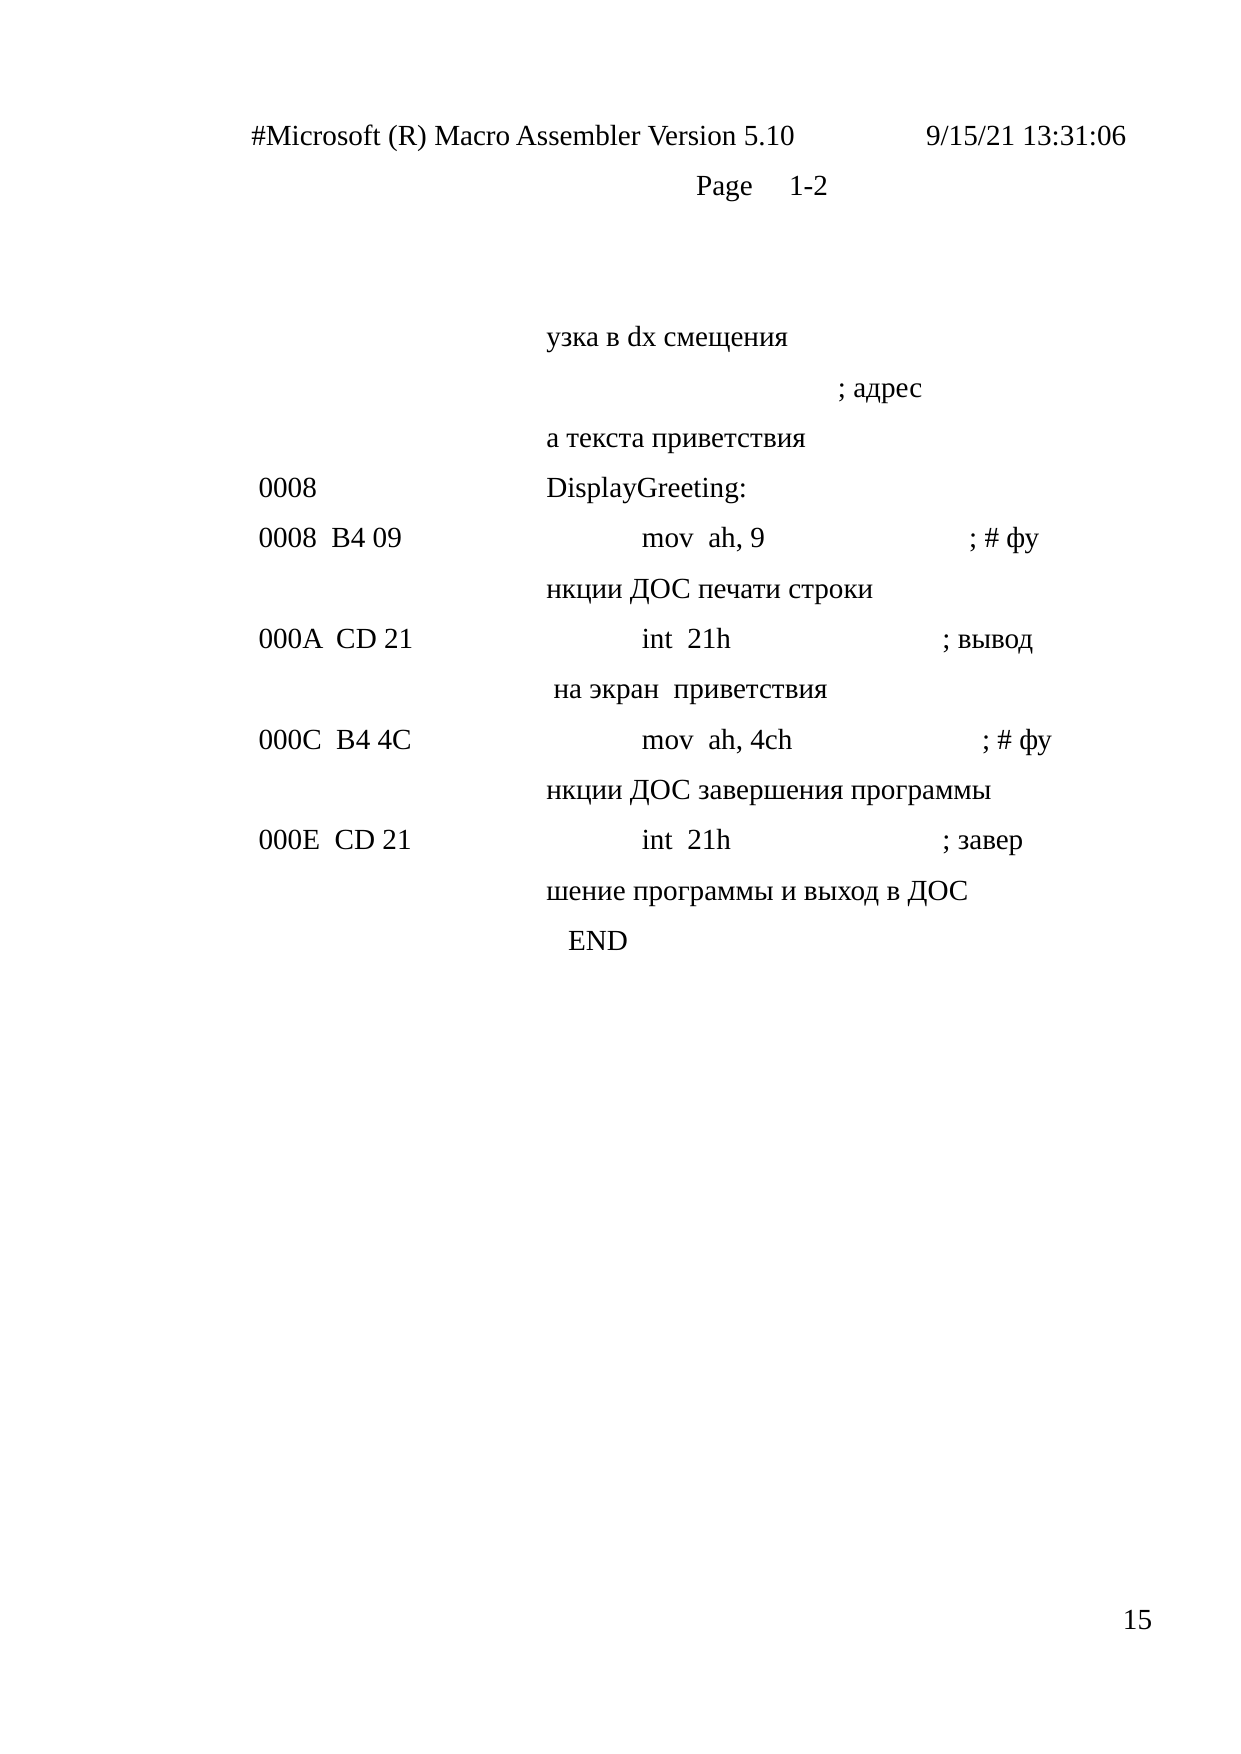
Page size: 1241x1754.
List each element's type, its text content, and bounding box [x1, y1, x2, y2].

text нкции ДОС завершения программы [177, 772, 1152, 806]
text 000C B4 4C mov ah, 4ch ; # фу [177, 722, 1152, 755]
text на экран приветствия [177, 672, 1152, 705]
text 000E CD 21 int 21h ; завер [177, 822, 1152, 856]
text а текста приветствия [177, 420, 1152, 453]
text узка в dx смещения [177, 319, 1152, 353]
text нкции ДОС печати строки [177, 571, 1152, 604]
text END [177, 923, 1152, 957]
text ; адрес [177, 370, 1152, 403]
text 000A CD 21 int 21h ; вывод [177, 621, 1152, 655]
text 0008 B4 09 mov ah, 9 ; # фу [177, 521, 1152, 554]
text 0008 DisplayGreeting: [177, 470, 1152, 504]
text #Microsoft (R) Macro Assembler Version 5.10 9/15/21 13:31:06 [177, 118, 1152, 152]
text шение программы и выход в ДОС [177, 873, 1152, 906]
text Page 1-2 [177, 168, 1152, 202]
